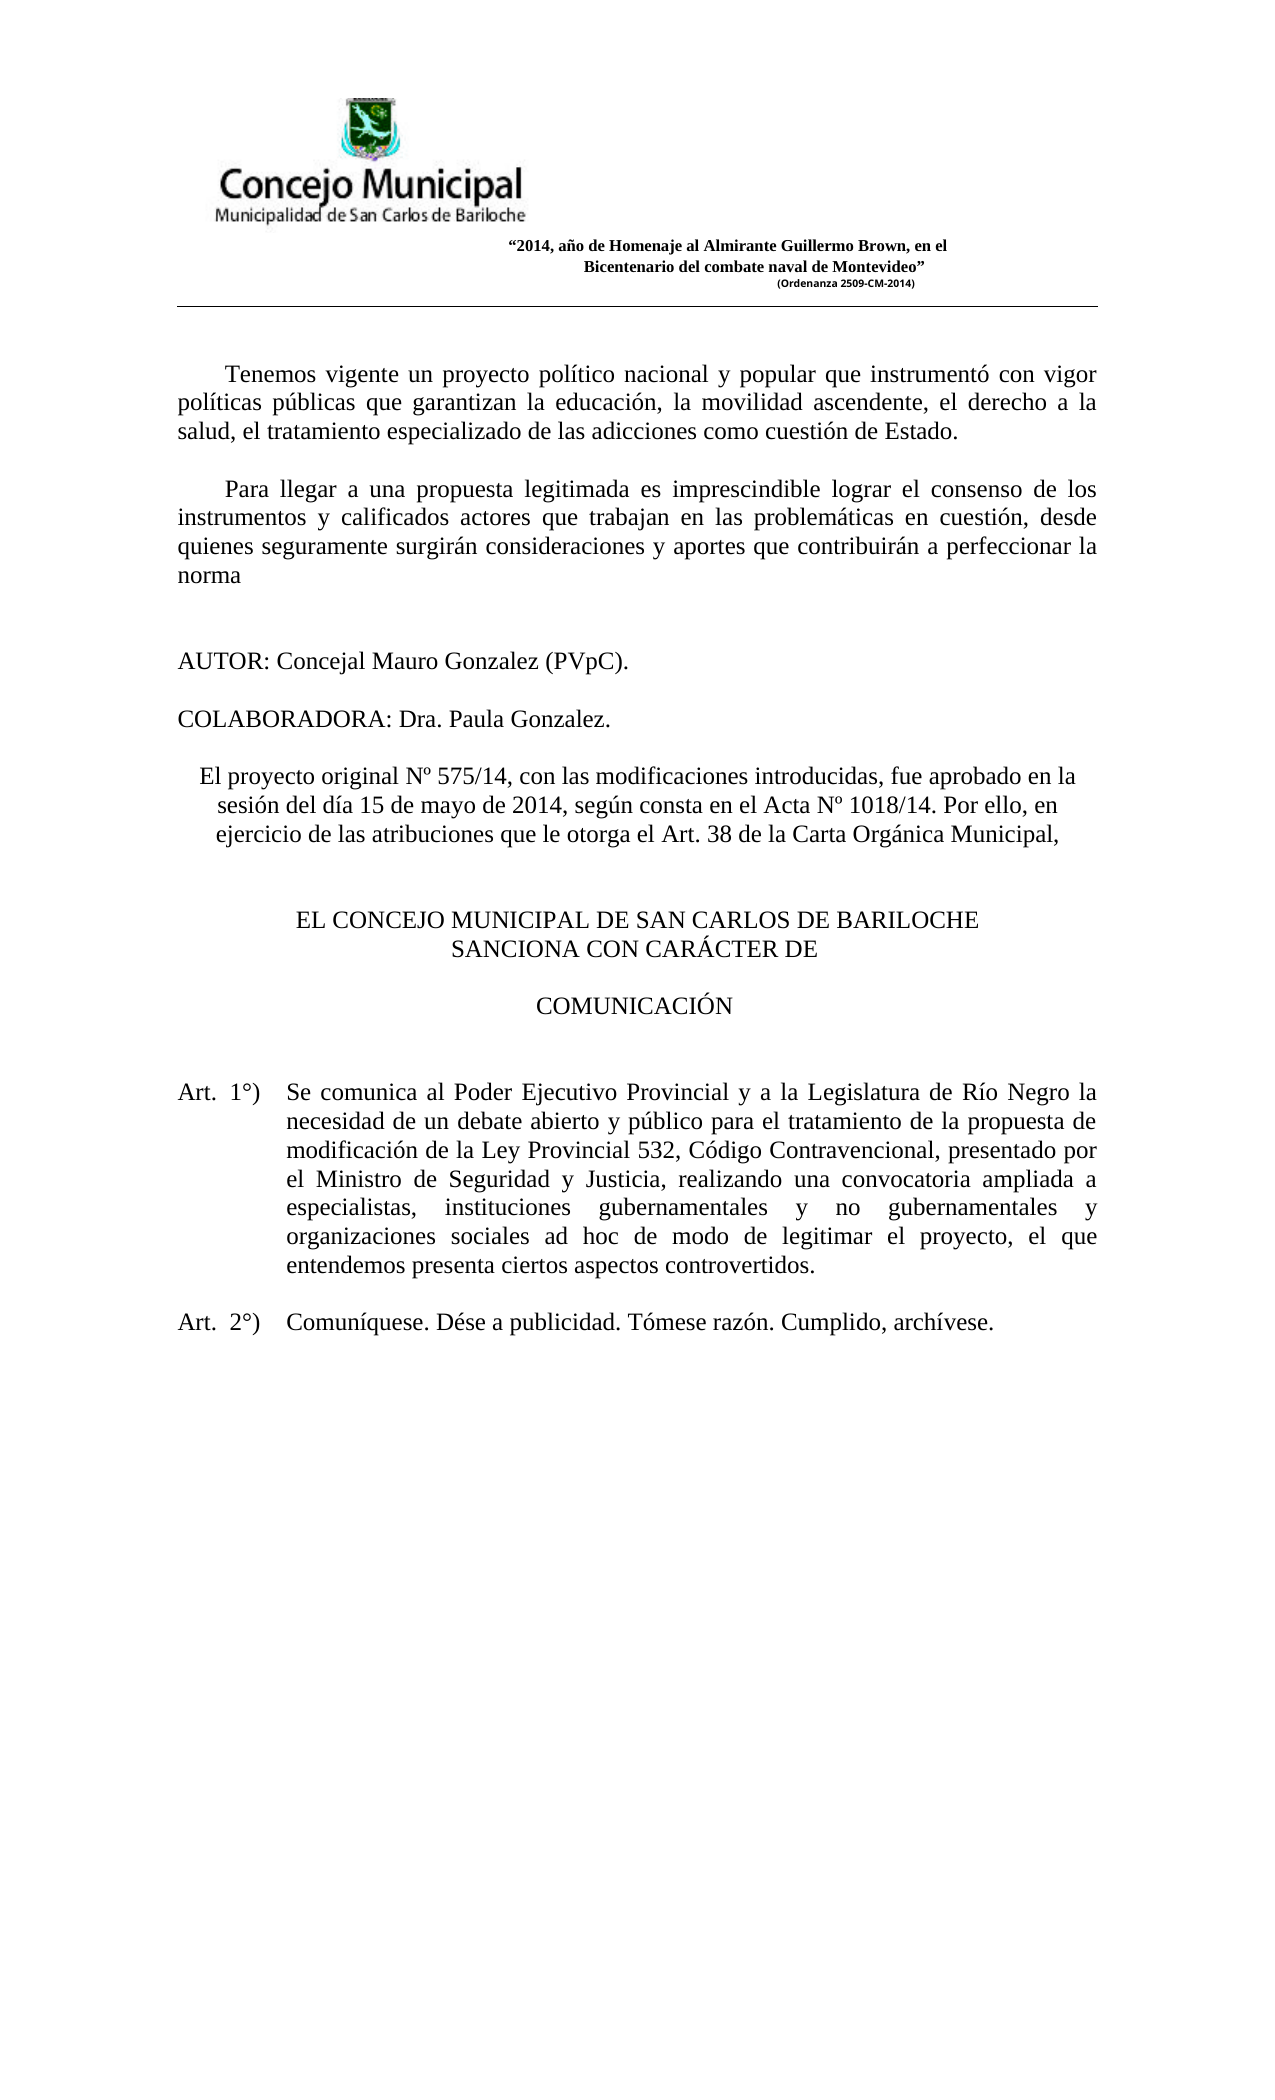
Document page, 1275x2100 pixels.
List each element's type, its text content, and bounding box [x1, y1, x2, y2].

text Para llegar a una propuesta legitimada es imprescindible lograr el consenso de los instrumentos y calificados actores que trabajan en las problemáticas en cuestión, desde quienes seguramente surgirán consideraciones y aportes que contribuirán a perfeccionar la norma [177, 474, 1098, 589]
text EL CONCEJO MUNICIPAL DE SAN CARLOS DE BARILOCHE [177, 905, 1098, 934]
table_header Art. 1°) [170, 1078, 279, 1307]
text Tenemos vigente un proyecto político nacional y popular que instrumentó con vigor políticas públicas que garantizan la educación, la movilidad ascendente, el derecho a la salud, el tratamiento especializado de las adicciones como cuestión de Estado. [177, 359, 1098, 445]
table_cell Comuníquese. Dése a publicidad. Tómese razón. Cumplido, archívese. [279, 1308, 1105, 1336]
text COLABORADORA: Dra. Paula Gonzalez. [177, 704, 1098, 732]
picture [194, 98, 554, 234]
text AUTOR: Concejal Mauro Gonzalez (PVpC). [177, 646, 1098, 675]
table_cell Art. 2°) [170, 1308, 279, 1336]
text SANCIONA CON CARÁCTER DE [177, 934, 1098, 962]
text El proyecto original Nº 575/14, con las modificaciones introducidas, fue aprobado en la sesión del día 15 de mayo de 2014, según consta en el Acta Nº 1018/14. Por ello, en ejercicio de las atribuciones que le otorga el Art. 38 de la Carta Orgánica Municipal, [177, 761, 1098, 847]
text COMUNICACIÓN [177, 991, 1098, 1020]
table_header Se comunica al Poder Ejecutivo Provincial y a la Legislatura de Río Negro la necesidad de un debate abierto y público para el tratamiento de la propuesta de modificación de la Ley Provincial 532, Código Contravencional, presentado por el Ministro de Seguridad y Justicia, realizando una convocatoria ampliada a especialistas, instituciones gubernamentales y no gubernamentales y organizaciones sociales ad hoc de modo de legitimar el proyecto, el que entendemos presenta ciertos aspectos controvertidos. [279, 1078, 1105, 1307]
